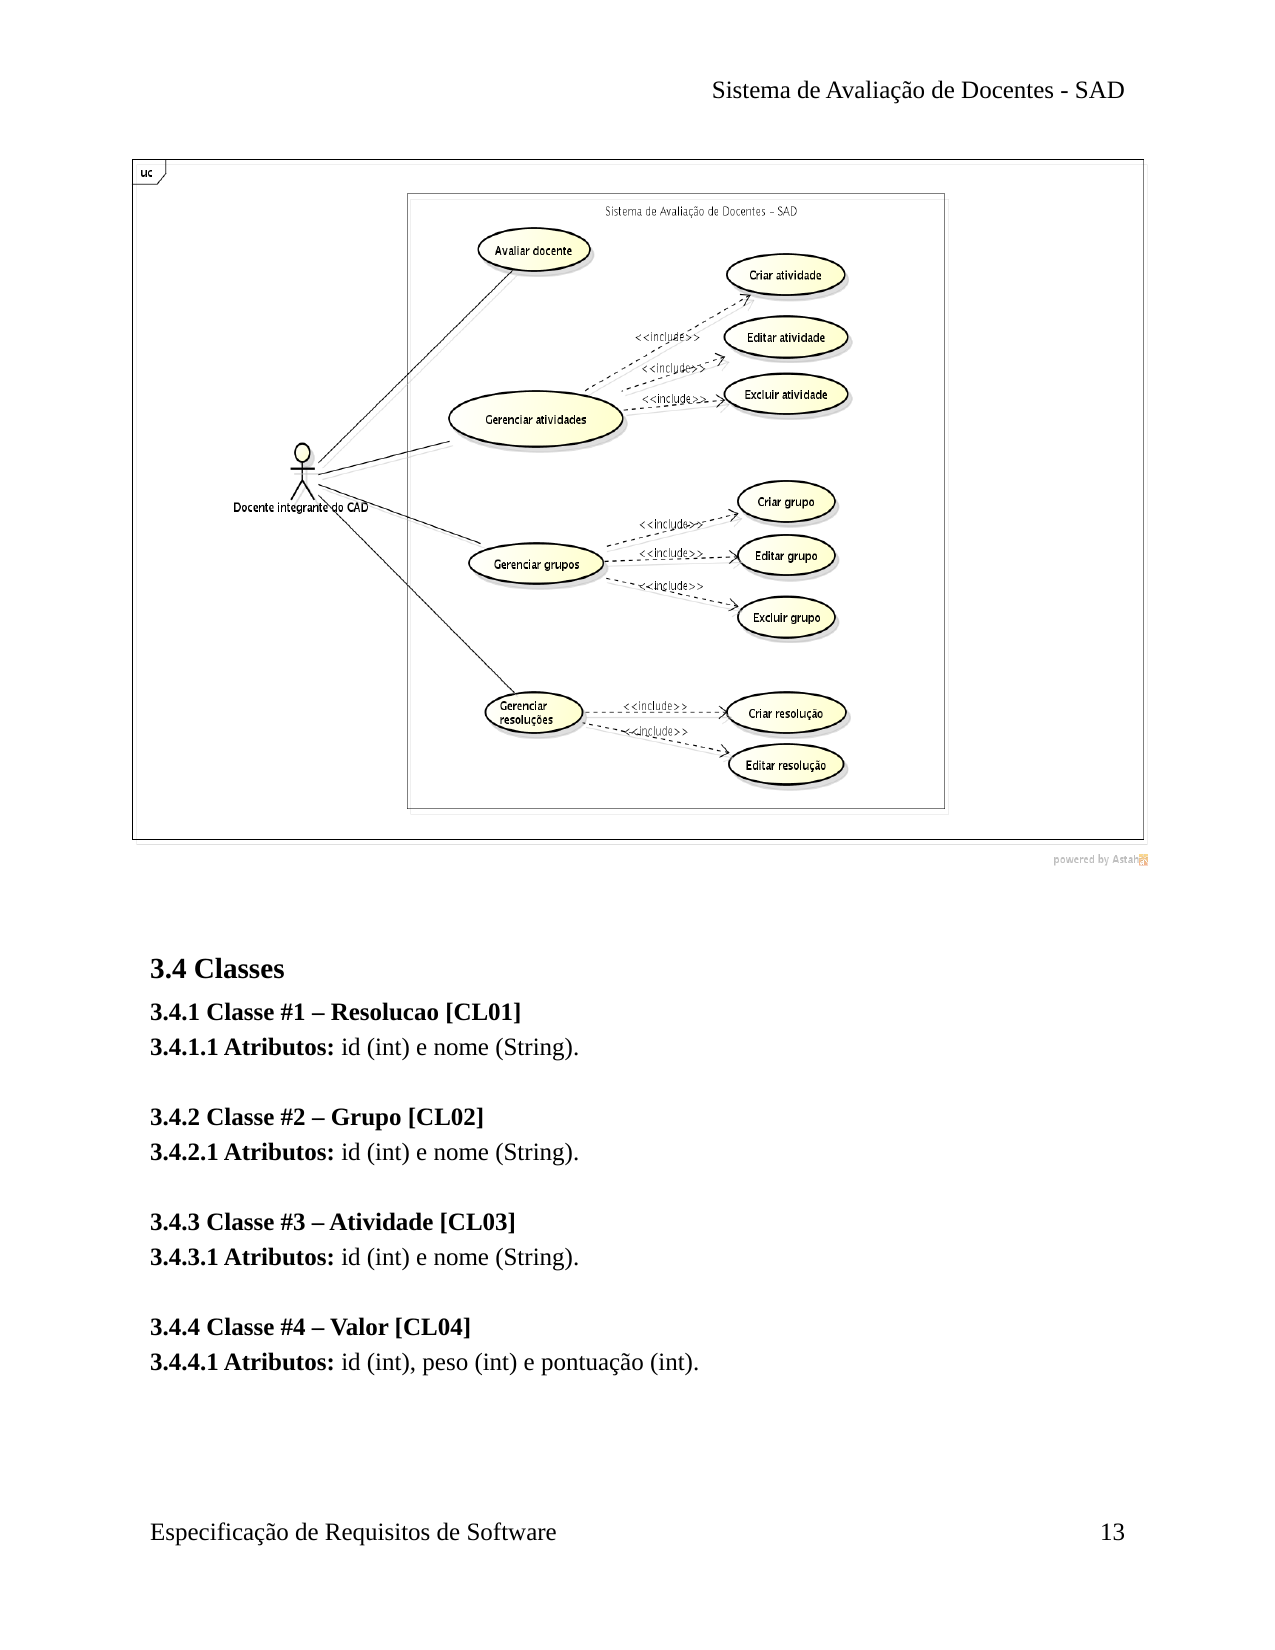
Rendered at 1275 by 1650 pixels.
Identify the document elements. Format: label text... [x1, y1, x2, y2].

subtitle 3.4 Classes [150, 951, 1125, 984]
subtitle 3.4.2 Classe #2 – Grupo [CL02] [150, 1102, 1125, 1131]
text 3.4.2.1 Atributos: id (int) e nome (String). [150, 1137, 1125, 1166]
text 3.4.3.1 Atributos: id (int) e nome (String). [150, 1242, 1125, 1271]
text 3.4.4.1 Atributos: id (int), peso (int) e pontuação (int). [150, 1347, 1125, 1376]
subtitle 3.4.3 Classe #3 – Atividade [CL03] [150, 1207, 1125, 1236]
picture [124, 150, 1151, 869]
subtitle 3.4.1 Classe #1 – Resolucao [CL01] [150, 997, 1125, 1026]
text 3.4.1.1 Atributos: id (int) e nome (String). [150, 1032, 1125, 1061]
subtitle 3.4.4 Classe #4 – Valor [CL04] [150, 1312, 1125, 1341]
